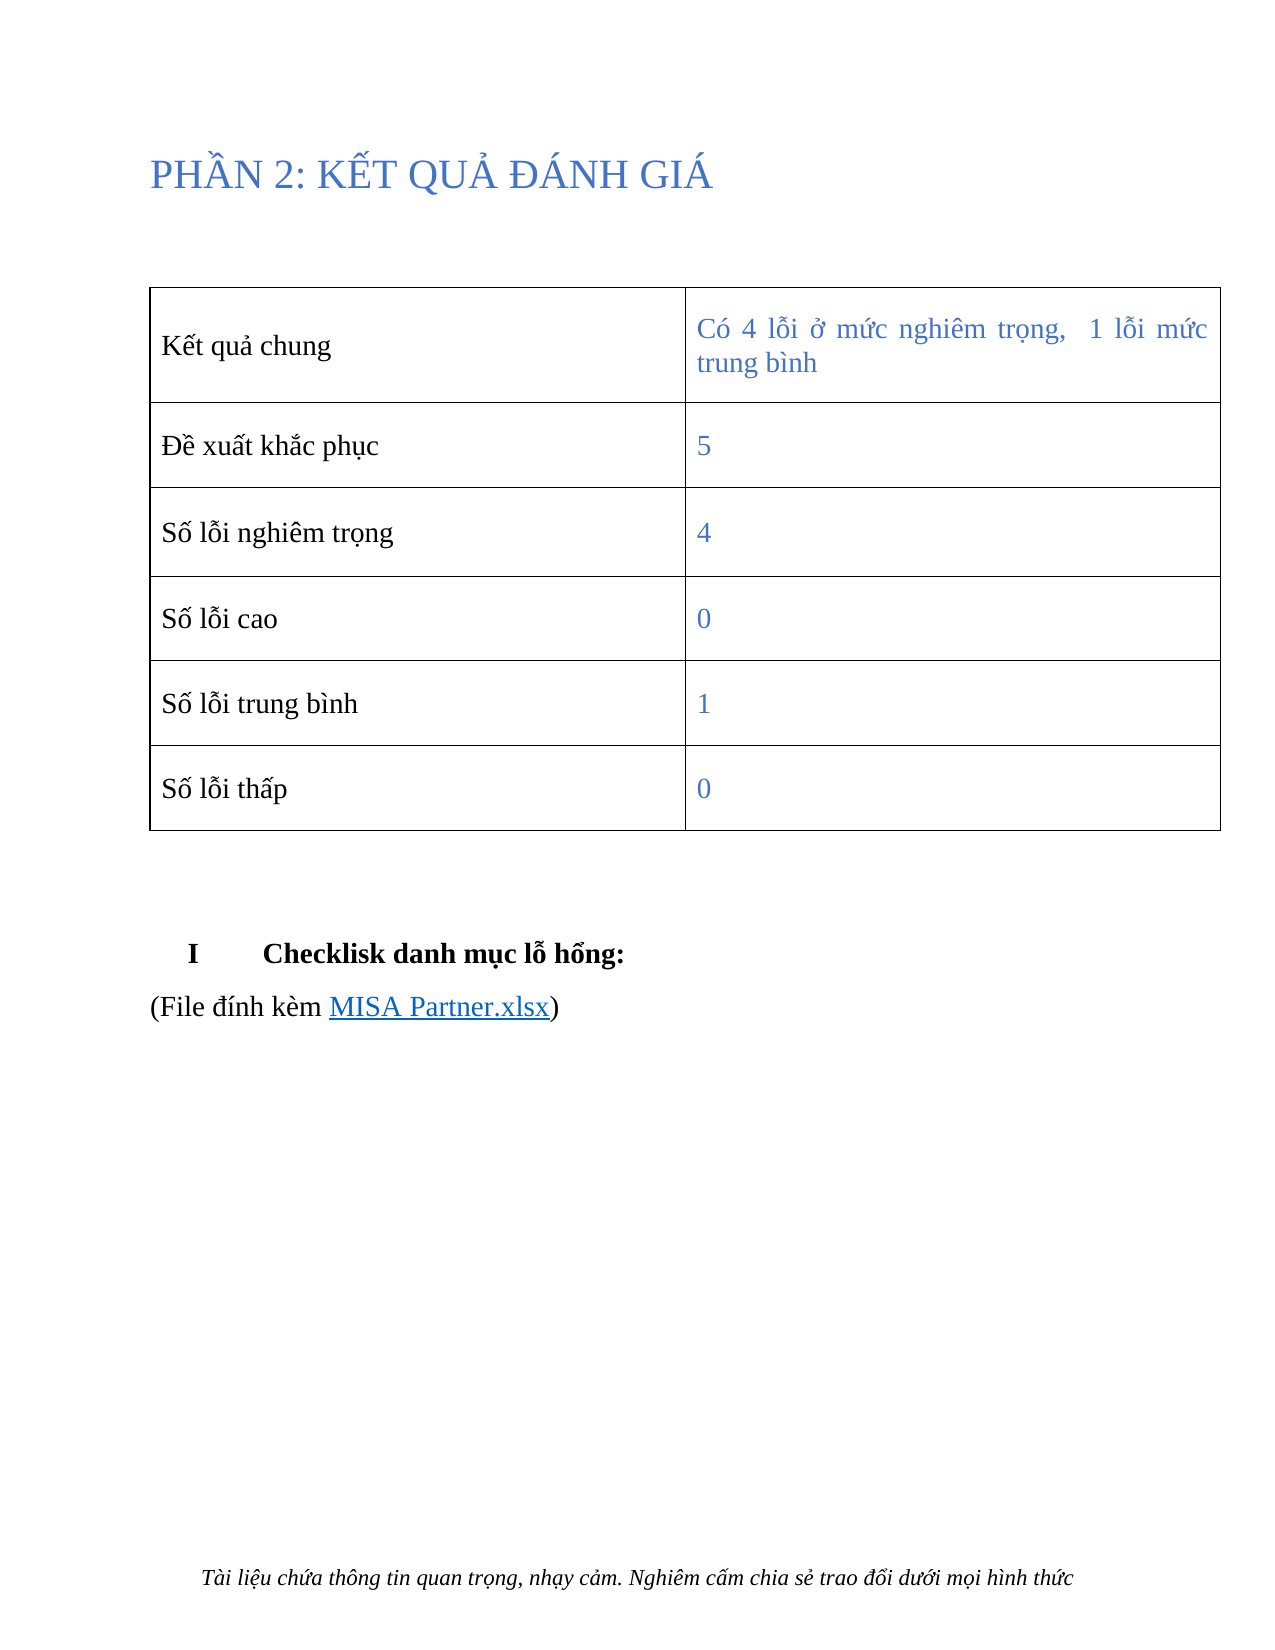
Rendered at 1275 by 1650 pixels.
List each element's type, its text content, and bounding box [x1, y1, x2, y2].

table_cell Số lỗi trung bình [151, 661, 685, 745]
table_cell 0 [686, 746, 1220, 830]
text PHẦN 2: KẾT QUẢ ĐÁNH GIÁ [150, 150, 1125, 198]
table_cell Số lỗi thấp [151, 746, 685, 830]
table_cell 5 [686, 403, 1220, 487]
table_header Kết quả chung [151, 288, 685, 402]
table_cell 1 [686, 661, 1220, 745]
table_header Có 4 lỗi ở mức nghiêm trọng, 1 lỗi mức trung bình [686, 288, 1220, 402]
table_cell Số lỗi cao [151, 577, 685, 660]
table_cell Đề xuất khắc phục [151, 403, 685, 487]
list Checklisk danh mục lỗ hổng: [187, 937, 1125, 970]
text (File đính kèm MISA Partner.xlsx) [150, 989, 1125, 1023]
table_cell Số lỗi nghiêm trọng [151, 488, 685, 576]
table_cell 0 [686, 577, 1220, 660]
table_cell 4 [686, 488, 1220, 576]
